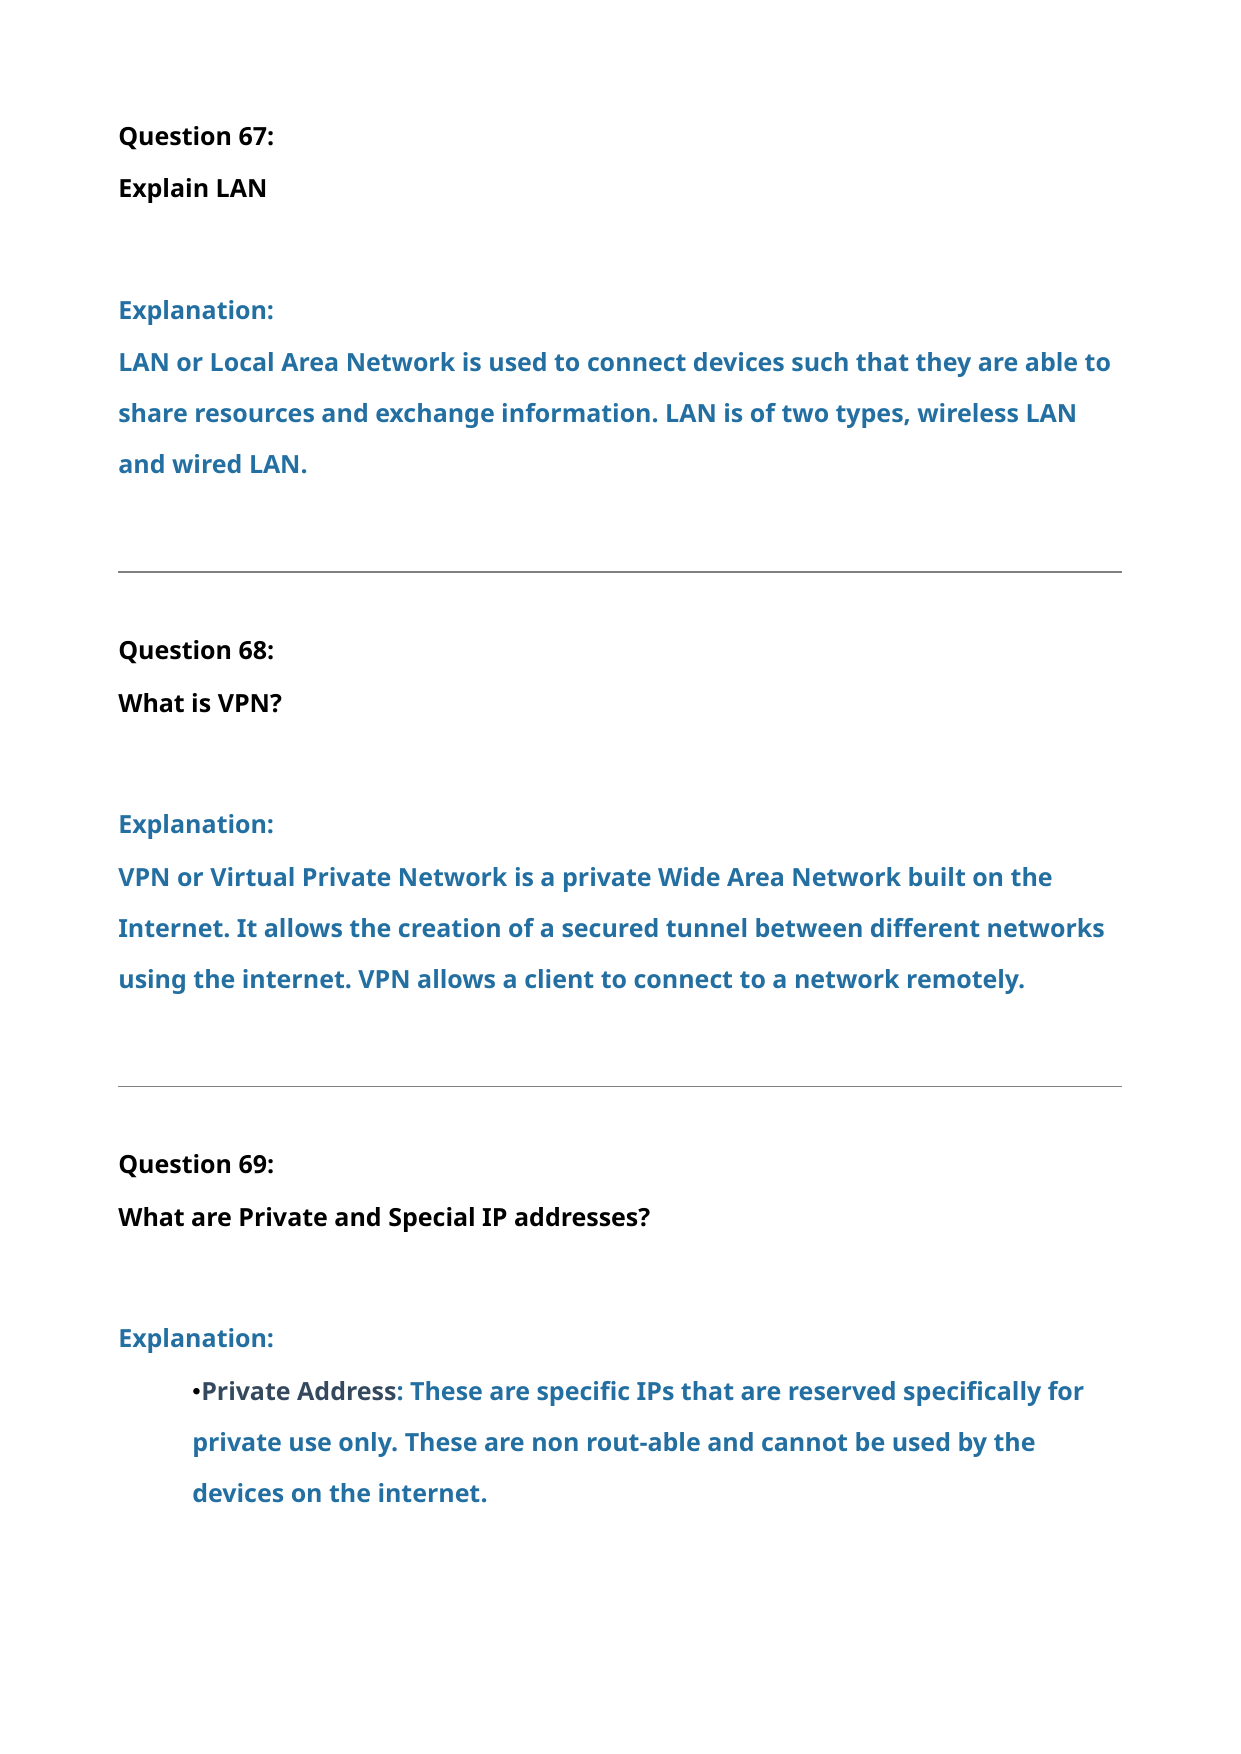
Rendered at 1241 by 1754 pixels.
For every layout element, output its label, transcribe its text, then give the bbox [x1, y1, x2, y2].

text What is VPN? [118, 685, 1122, 719]
text VPN or Virtual Private Network is a private Wide Area Network built on the Internet. It allows the creation of a secured tunnel between different networks using the internet. VPN allows a client to connect to a network remotely. [118, 859, 1122, 996]
subtitle Question 67: [118, 118, 1122, 152]
subtitle Explanation: [118, 807, 1122, 841]
text LAN or Local Area Network is used to connect devices such that they are able to share resources and exchange information. LAN is of two types, wireless LAN and wired LAN. [118, 345, 1122, 481]
subtitle Question 69: [118, 1147, 1122, 1181]
list Private Address: These are specific IPs that are reserved specifically for private use only. These are non rout-able and cannot be used by the devices on the internet. [118, 1374, 1122, 1510]
text Explain LAN [118, 171, 1122, 205]
subtitle Explanation: [118, 1321, 1122, 1355]
subtitle Question 68: [118, 632, 1122, 667]
text What are Private and Special IP addresses? [118, 1200, 1122, 1234]
subtitle Explanation: [118, 292, 1122, 326]
